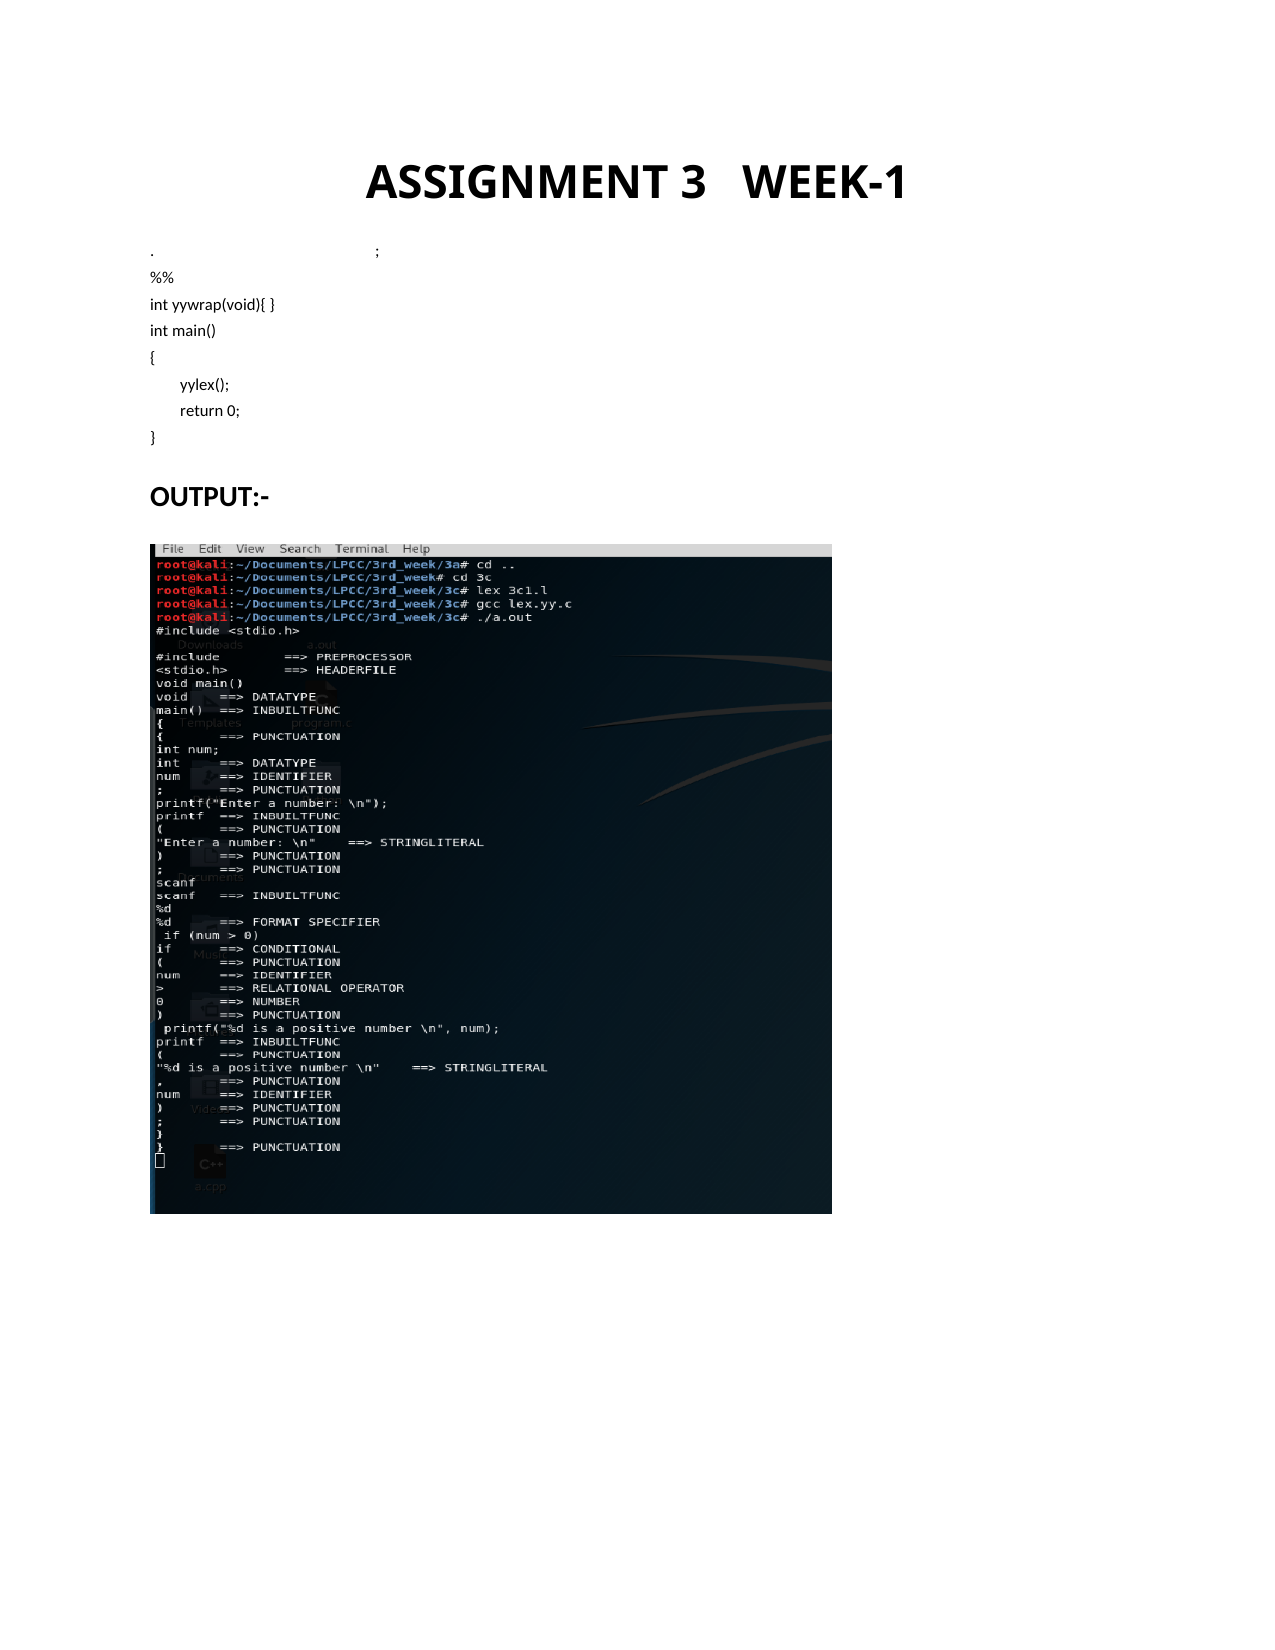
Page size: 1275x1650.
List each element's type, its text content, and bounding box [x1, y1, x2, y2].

text int yywrap(void){ } [150, 294, 1125, 314]
text { [150, 347, 1125, 368]
picture [150, 544, 832, 1214]
text } [150, 427, 1125, 448]
text int main() [150, 321, 1125, 341]
text %% [150, 267, 1125, 288]
text yylex(); [150, 374, 1125, 394]
text OUTPUT:- [150, 478, 1125, 513]
text . ; [150, 241, 1125, 261]
text return 0; [150, 401, 1125, 421]
